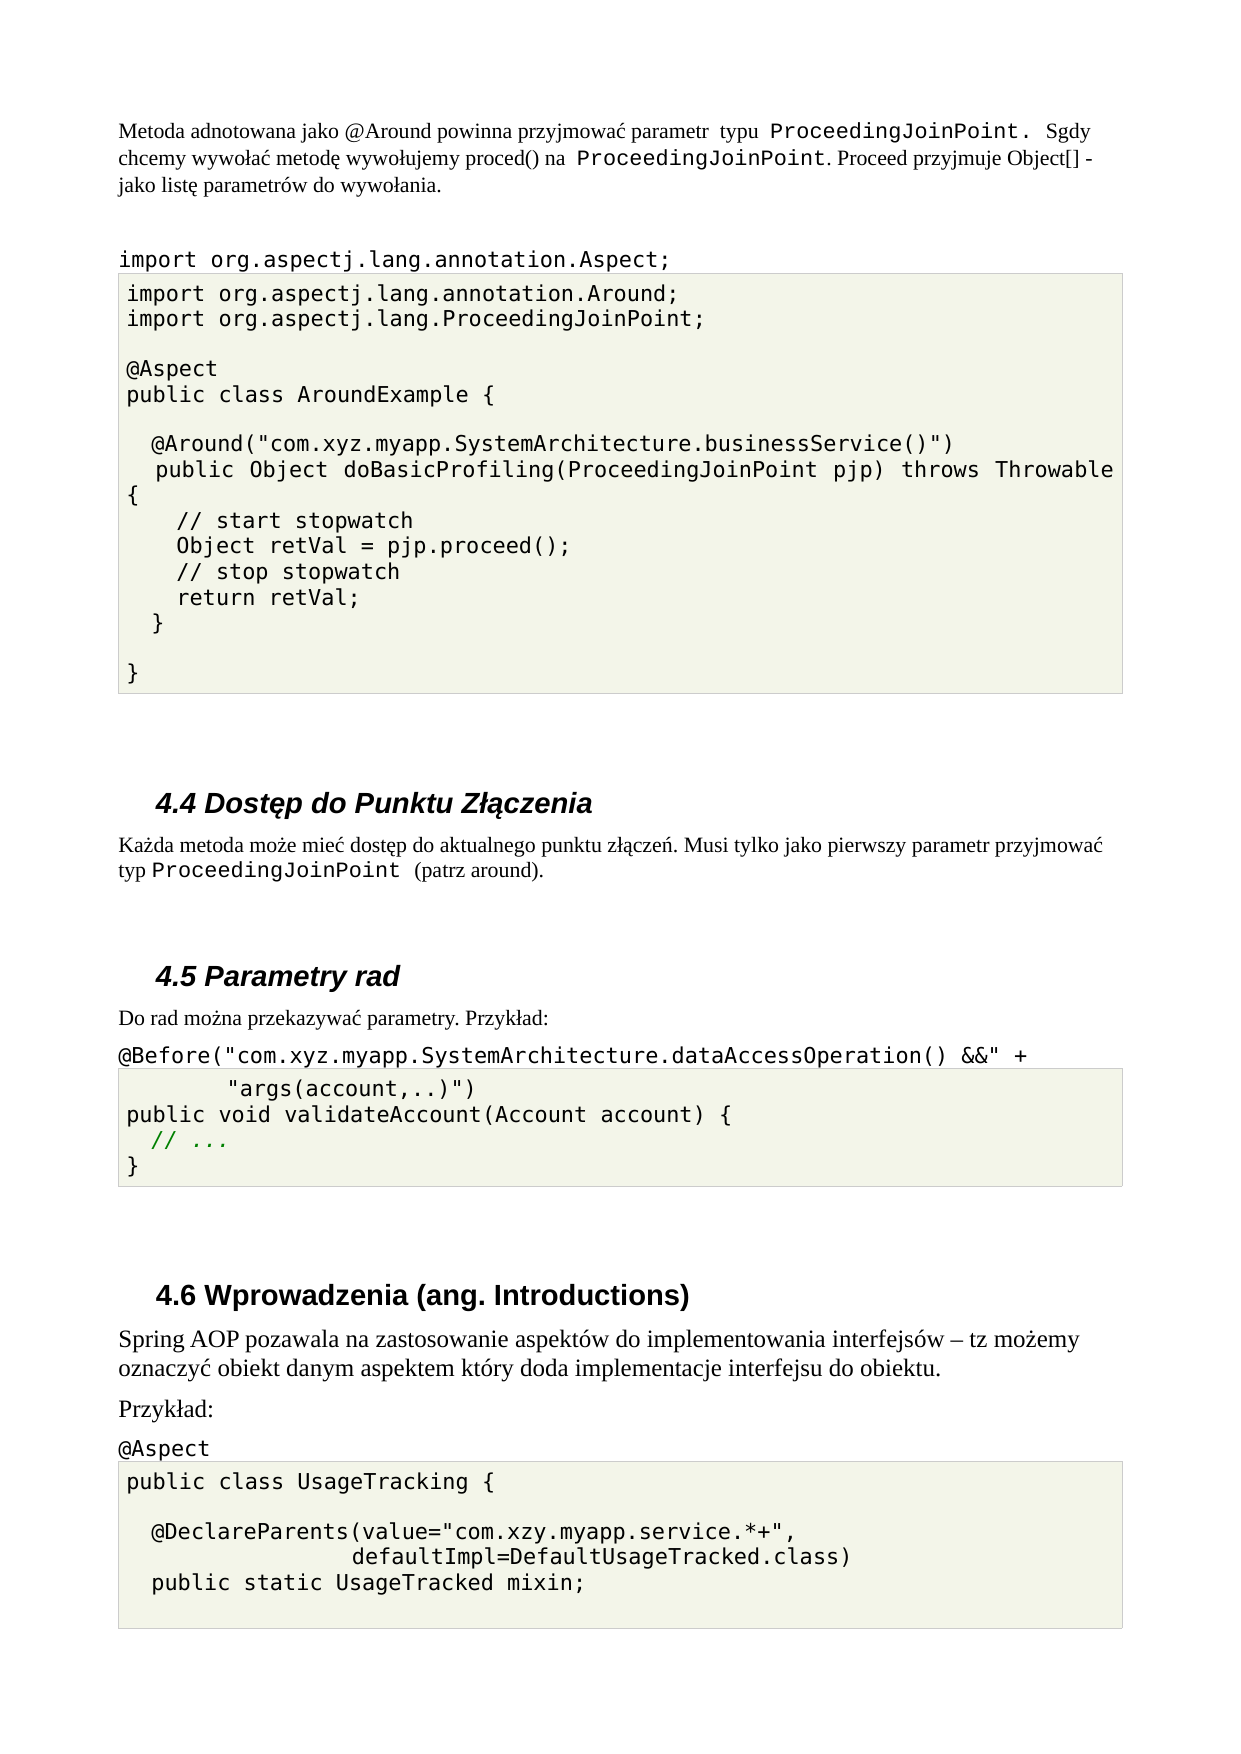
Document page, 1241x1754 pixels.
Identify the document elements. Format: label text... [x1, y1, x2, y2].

text "args(account,..)") [119, 1069, 1122, 1094]
text // start stopwatch [119, 500, 1122, 526]
text return retVal; [119, 577, 1122, 602]
text @DeclareParents(value="com.xzy.myapp.service.*+", [119, 1511, 1122, 1537]
subtitle 4.5 Parametry rad [156, 959, 1122, 993]
text public class UsageTracking { [119, 1462, 1122, 1487]
text Przykład: [118, 1394, 1122, 1423]
text } [119, 652, 1122, 693]
text import org.aspectj.lang.annotation.Aspect; [118, 247, 1122, 273]
subtitle 4.6 Wprowadzenia (ang. Introductions) [156, 1278, 1122, 1312]
text defaultImpl=DefaultUsageTracked.class) [119, 1537, 1122, 1562]
text import org.aspectj.lang.annotation.Around; [119, 274, 1122, 298]
text public Object doBasicProfiling(ProceedingJoinPoint pjp) throws Throwable { [119, 449, 1122, 500]
text public static UsageTracked mixin; [119, 1562, 1122, 1588]
text @Around("com.xyz.myapp.SystemArchitecture.businessService()") [119, 424, 1122, 449]
text @Aspect [119, 348, 1122, 374]
text } [119, 1145, 1122, 1186]
text @Aspect [118, 1436, 1122, 1461]
text Metoda adnotowana jako @Around powinna przyjmować parametr typu ProceedingJoinPoint. Sgdy chcemy wywołać metodę wywołujemy proced() na ProceedingJoinPoint. Proceed przyjmuje Object[] - jako listę parametrów do wywołania. [118, 118, 1122, 197]
text @Before("com.xyz.myapp.SystemArchitecture.dataAccessOperation() &&" + [118, 1043, 1122, 1068]
text import org.aspectj.lang.ProceedingJoinPoint; [119, 298, 1122, 324]
text // ... [119, 1119, 1122, 1145]
text public class AroundExample { [119, 374, 1122, 399]
text Do rad można przekazywać parametry. Przykład: [118, 1005, 1122, 1030]
text Spring AOP pozawala na zastosowanie aspektów do implementowania interfejsów – tz możemy oznaczyć obiekt danym aspektem który doda implementacje interfejsu do obiektu. [118, 1324, 1122, 1382]
text // stop stopwatch [119, 551, 1122, 577]
subtitle 4.4 Dostęp do Punktu Złączenia [156, 786, 1122, 819]
text } [119, 602, 1122, 628]
text Object retVal = pjp.proceed(); [119, 526, 1122, 551]
text Każda metoda może mieć dostęp do aktualnego punktu złączeń. Musi tylko jako pierwszy parametr przyjmować typ ProceedingJoinPoint (patrz around). [118, 832, 1122, 884]
text public void validateAccount(Account account) { [119, 1094, 1122, 1119]
